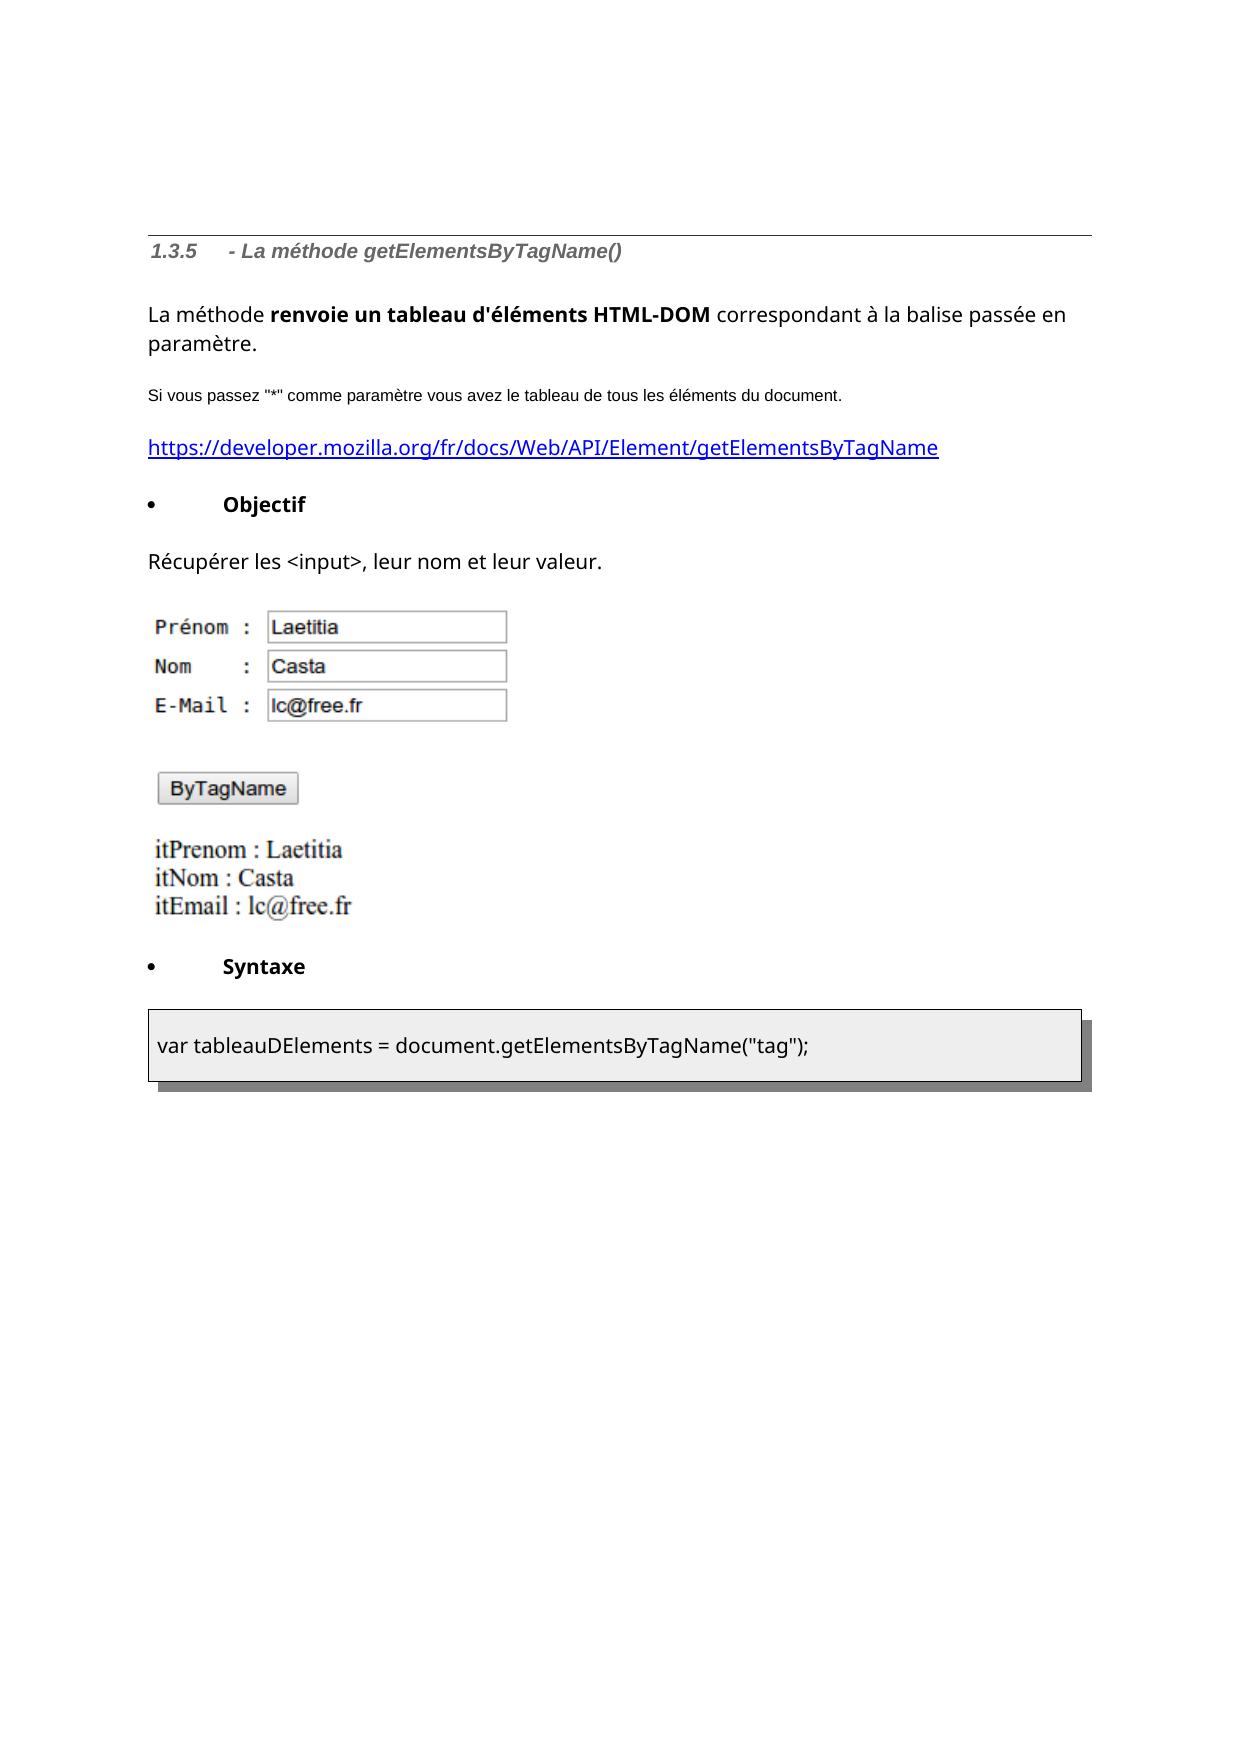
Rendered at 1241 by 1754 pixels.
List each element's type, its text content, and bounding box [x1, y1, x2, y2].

list Objectif [148, 490, 1092, 518]
text La méthode renvoie un tableau d'éléments HTML-DOM correspondant à la balise passée en paramètre. [148, 300, 1092, 357]
text Récupérer les <input>, leur nom et leur valeur. [148, 547, 1092, 575]
text https://developer.mozilla.org/fr/docs/Web/API/Element/getElementsByTagName [148, 433, 1092, 462]
text Si vous passez "*" comme paramètre vous avez le tableau de tous les éléments du document. [148, 386, 1092, 405]
subtitle - La méthode getElementsByTagName() [148, 236, 1092, 266]
text var tableauDElements = document.getElementsByTagName("tag"); [149, 1010, 1081, 1081]
picture [147, 603, 517, 924]
list Syntaxe [148, 952, 1092, 981]
